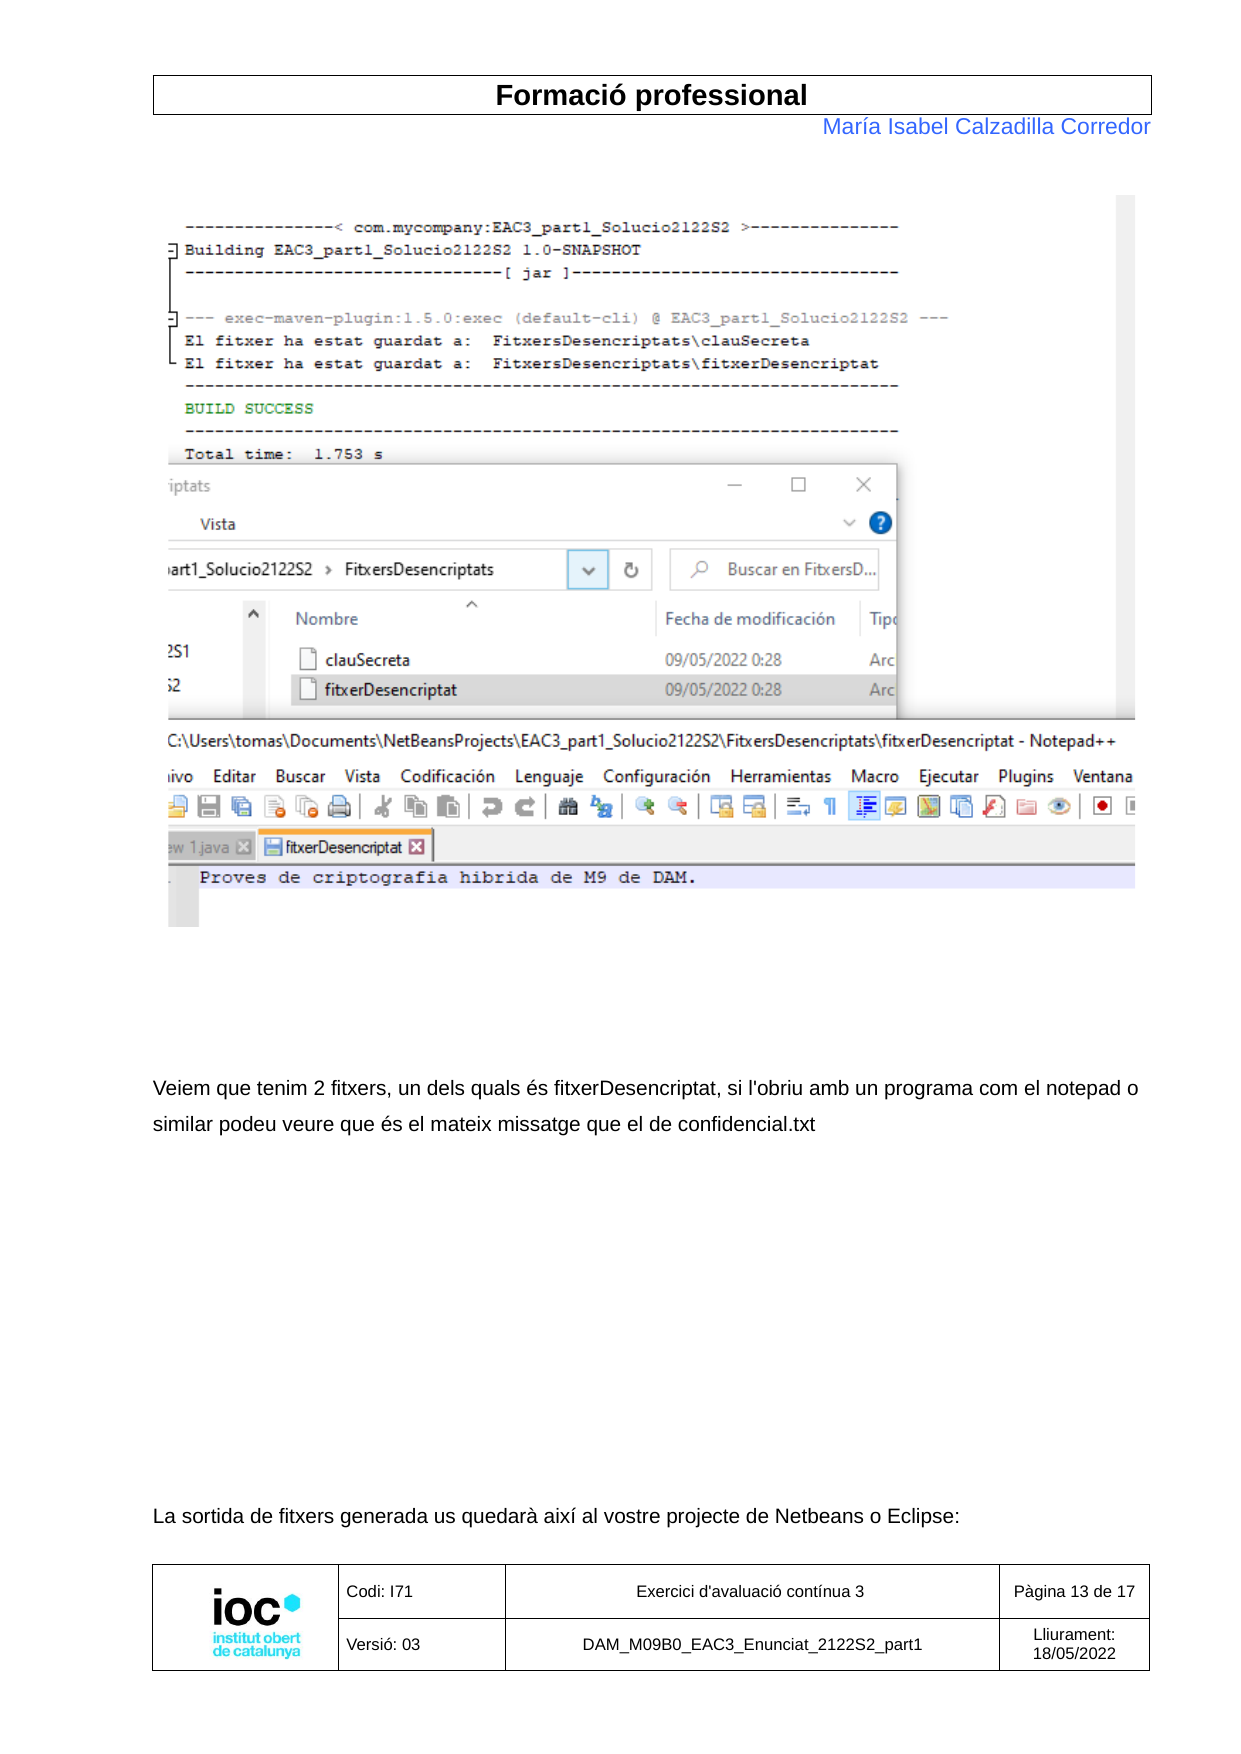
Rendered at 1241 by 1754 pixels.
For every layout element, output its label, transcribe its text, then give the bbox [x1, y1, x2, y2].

picture [200, 1574, 314, 1670]
text La sortida de fitxers generada us quedarà així al vostre projecte de Netbeans o Eclipse: [153, 1504, 1151, 1528]
picture [168, 195, 1136, 927]
text Veiem que tenim 2 fitxers, un dels quals és fitxerDesencriptat, si l'obriu amb un programa com el notepad o similar podeu veure que és el mateix missatge que el de confidencial.txt [153, 1076, 1151, 1136]
